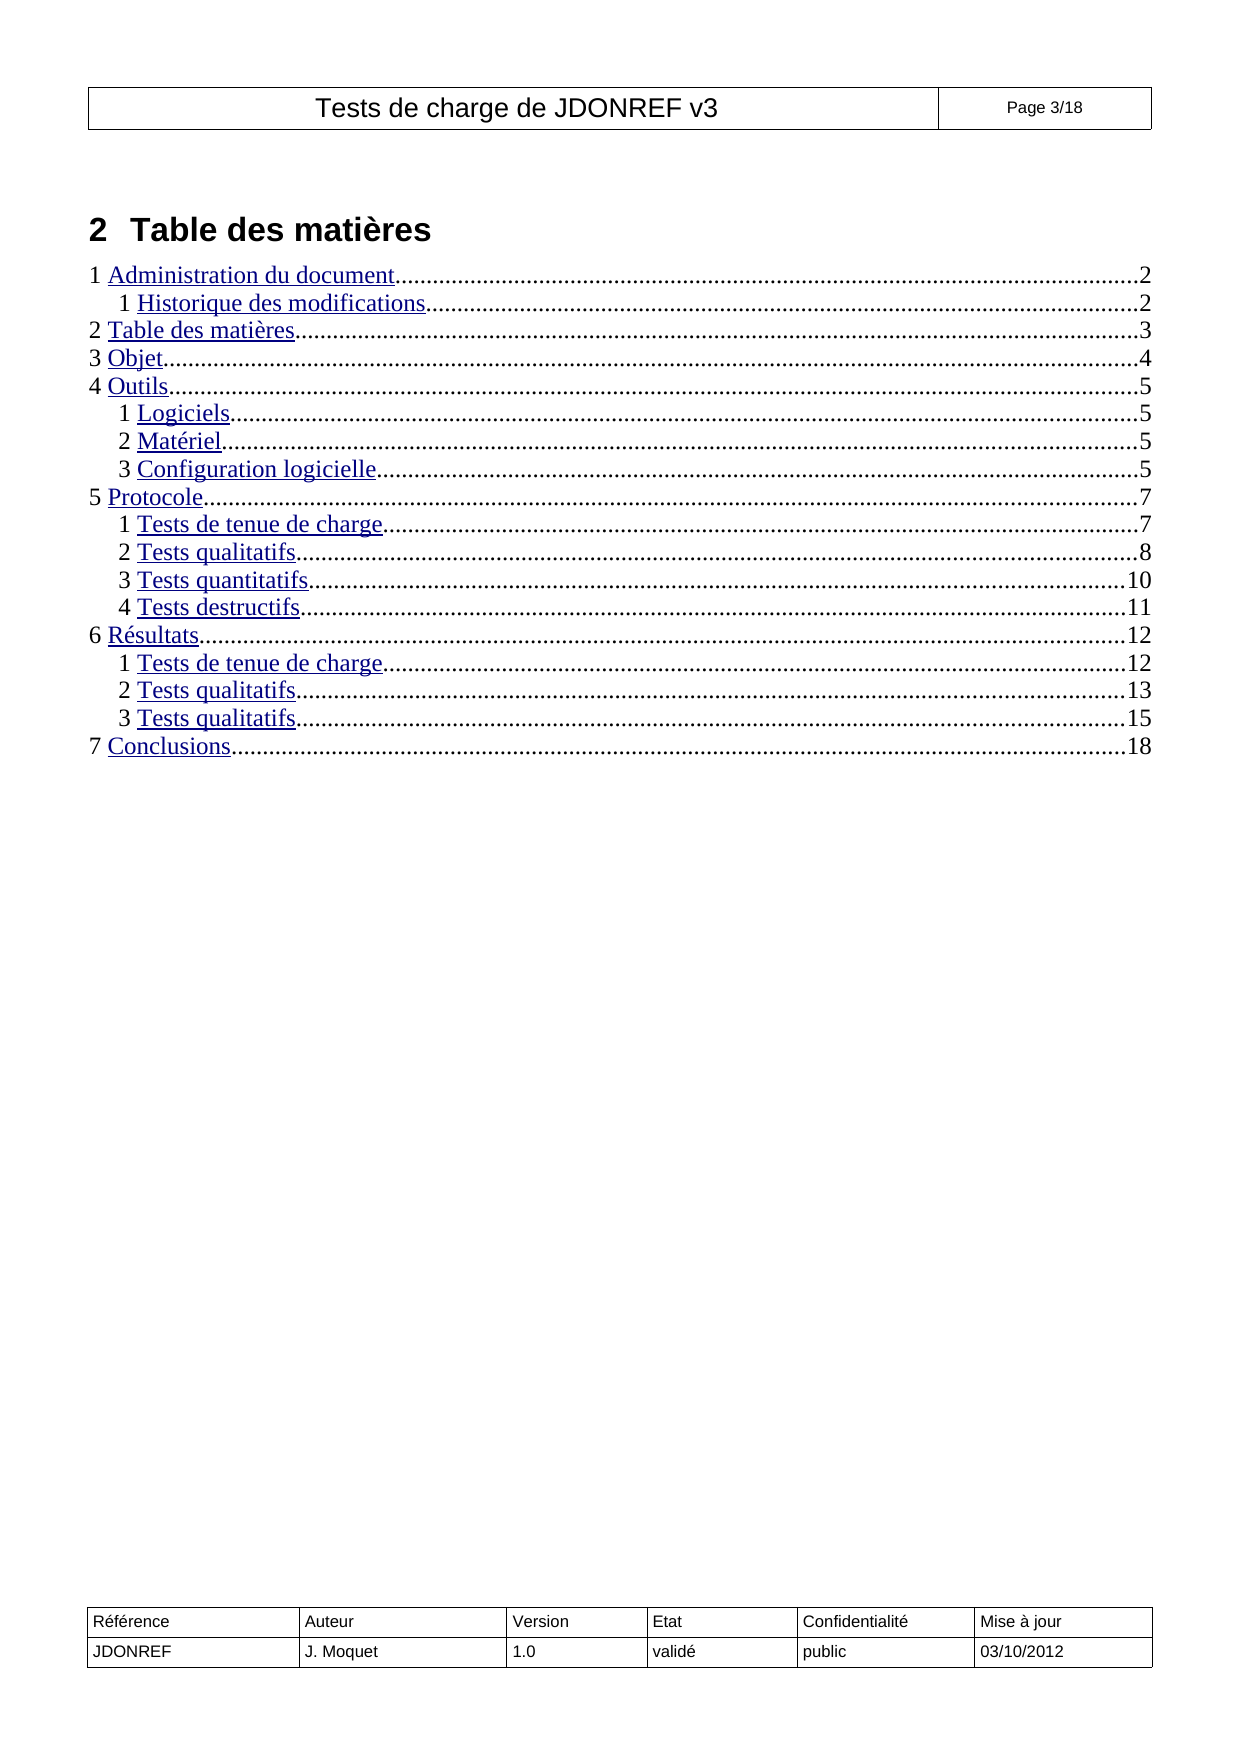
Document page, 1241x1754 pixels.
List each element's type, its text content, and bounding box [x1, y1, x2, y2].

text 3 Tests qualitatifs 15 [118, 704, 1152, 732]
text 2 Tests qualitatifs 13 [118, 677, 1152, 704]
text 1 Tests de tenue de charge 12 [118, 649, 1152, 677]
text 3 Tests quantitatifs 10 [118, 566, 1152, 593]
text 3 Configuration logicielle 5 [118, 455, 1152, 483]
text 1 Logiciels 5 [118, 399, 1152, 427]
text 4 Outils 5 [88, 372, 1152, 399]
text 2 Matériel 5 [118, 427, 1152, 455]
text 5 Protocole 7 [88, 483, 1152, 510]
text 2 Tests qualitatifs 8 [118, 538, 1152, 566]
text 7 Conclusions 18 [88, 732, 1152, 760]
text 1 Tests de tenue de charge 7 [118, 510, 1152, 538]
text 1 Historique des modifications 2 [118, 289, 1152, 316]
text 4 Tests destructifs 11 [118, 593, 1152, 621]
text 6 Résultats 12 [88, 621, 1152, 649]
text 2 Table des matières 3 [88, 316, 1152, 344]
text 3 Objet 4 [88, 344, 1152, 372]
text 1 Administration du document 2 [88, 261, 1152, 289]
subtitle Table des matières [88, 211, 1152, 248]
